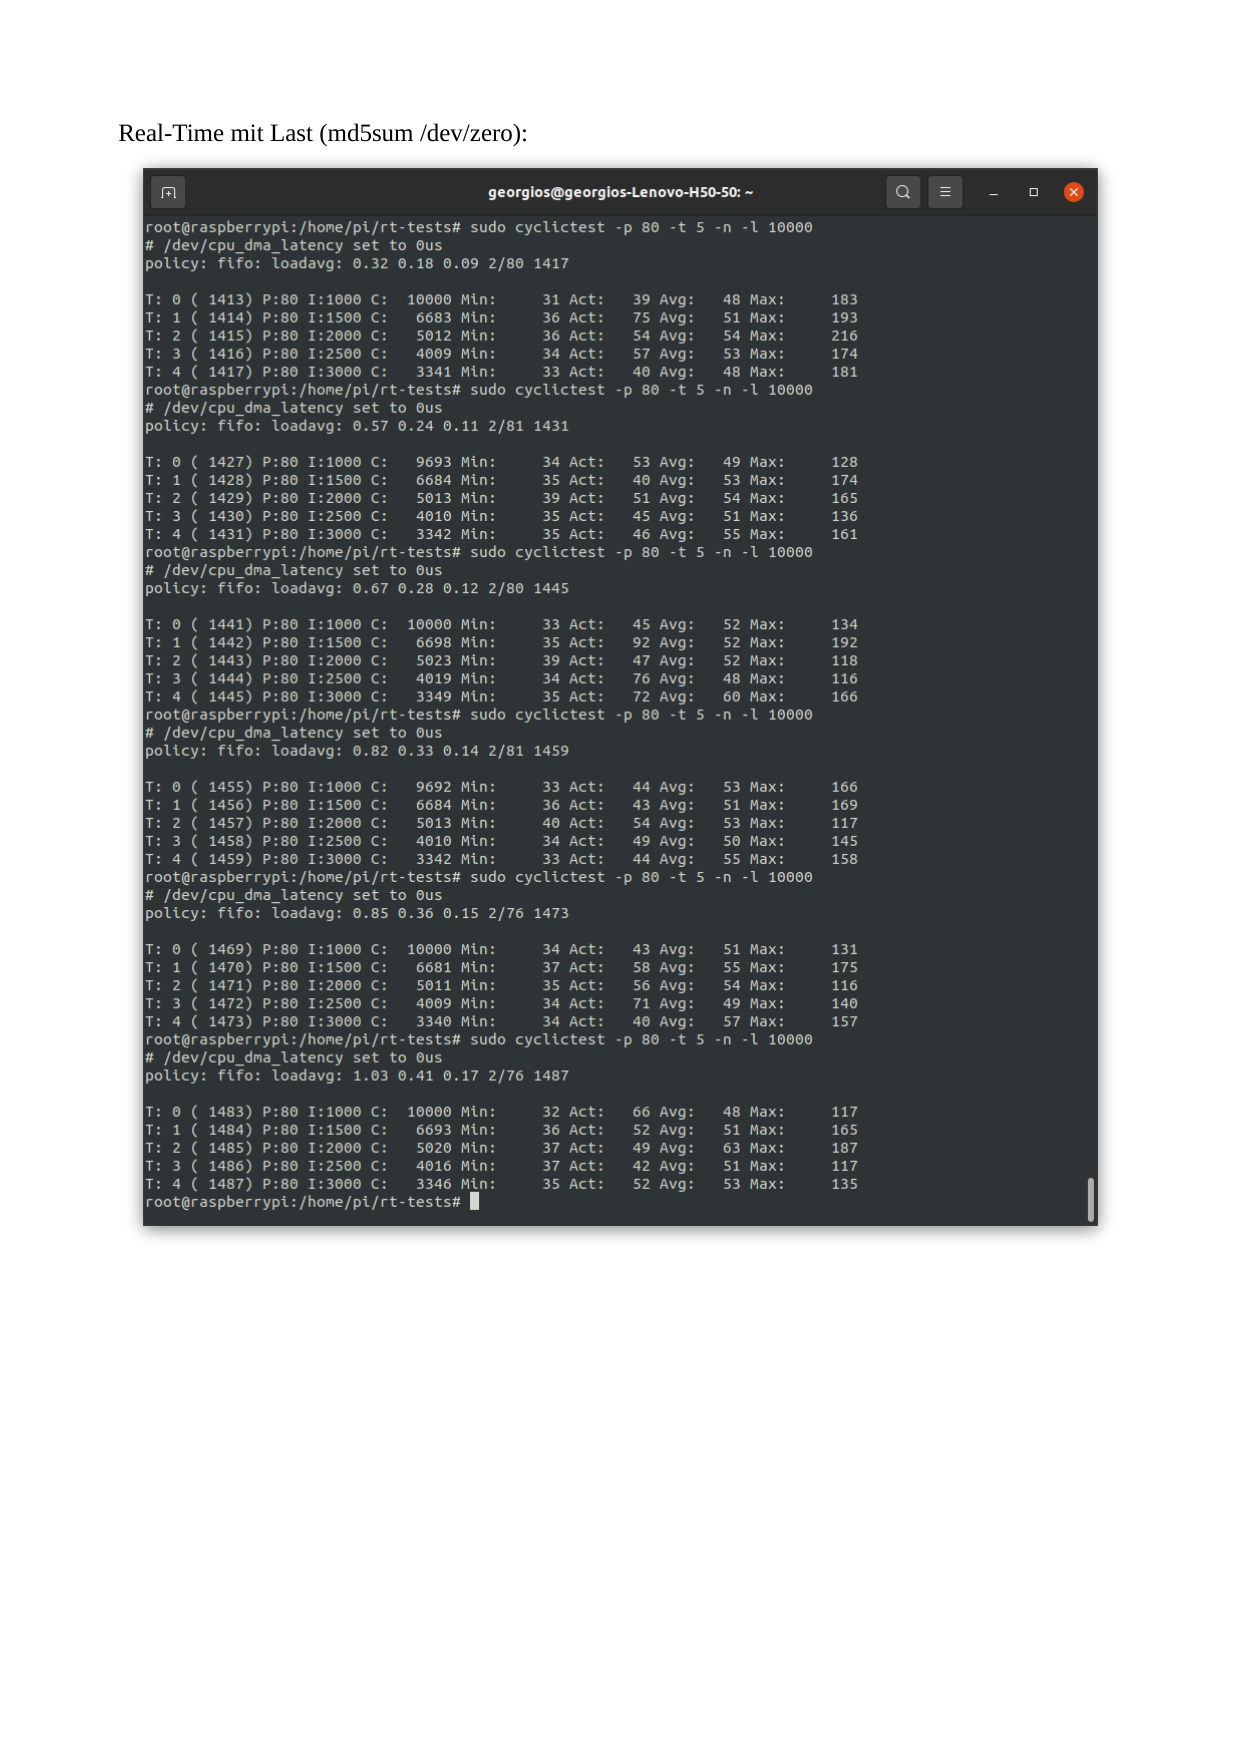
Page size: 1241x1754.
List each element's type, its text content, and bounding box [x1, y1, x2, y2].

text Real-Time mit Last (md5sum /dev/zero): [118, 118, 1122, 146]
picture [118, 146, 1123, 1254]
